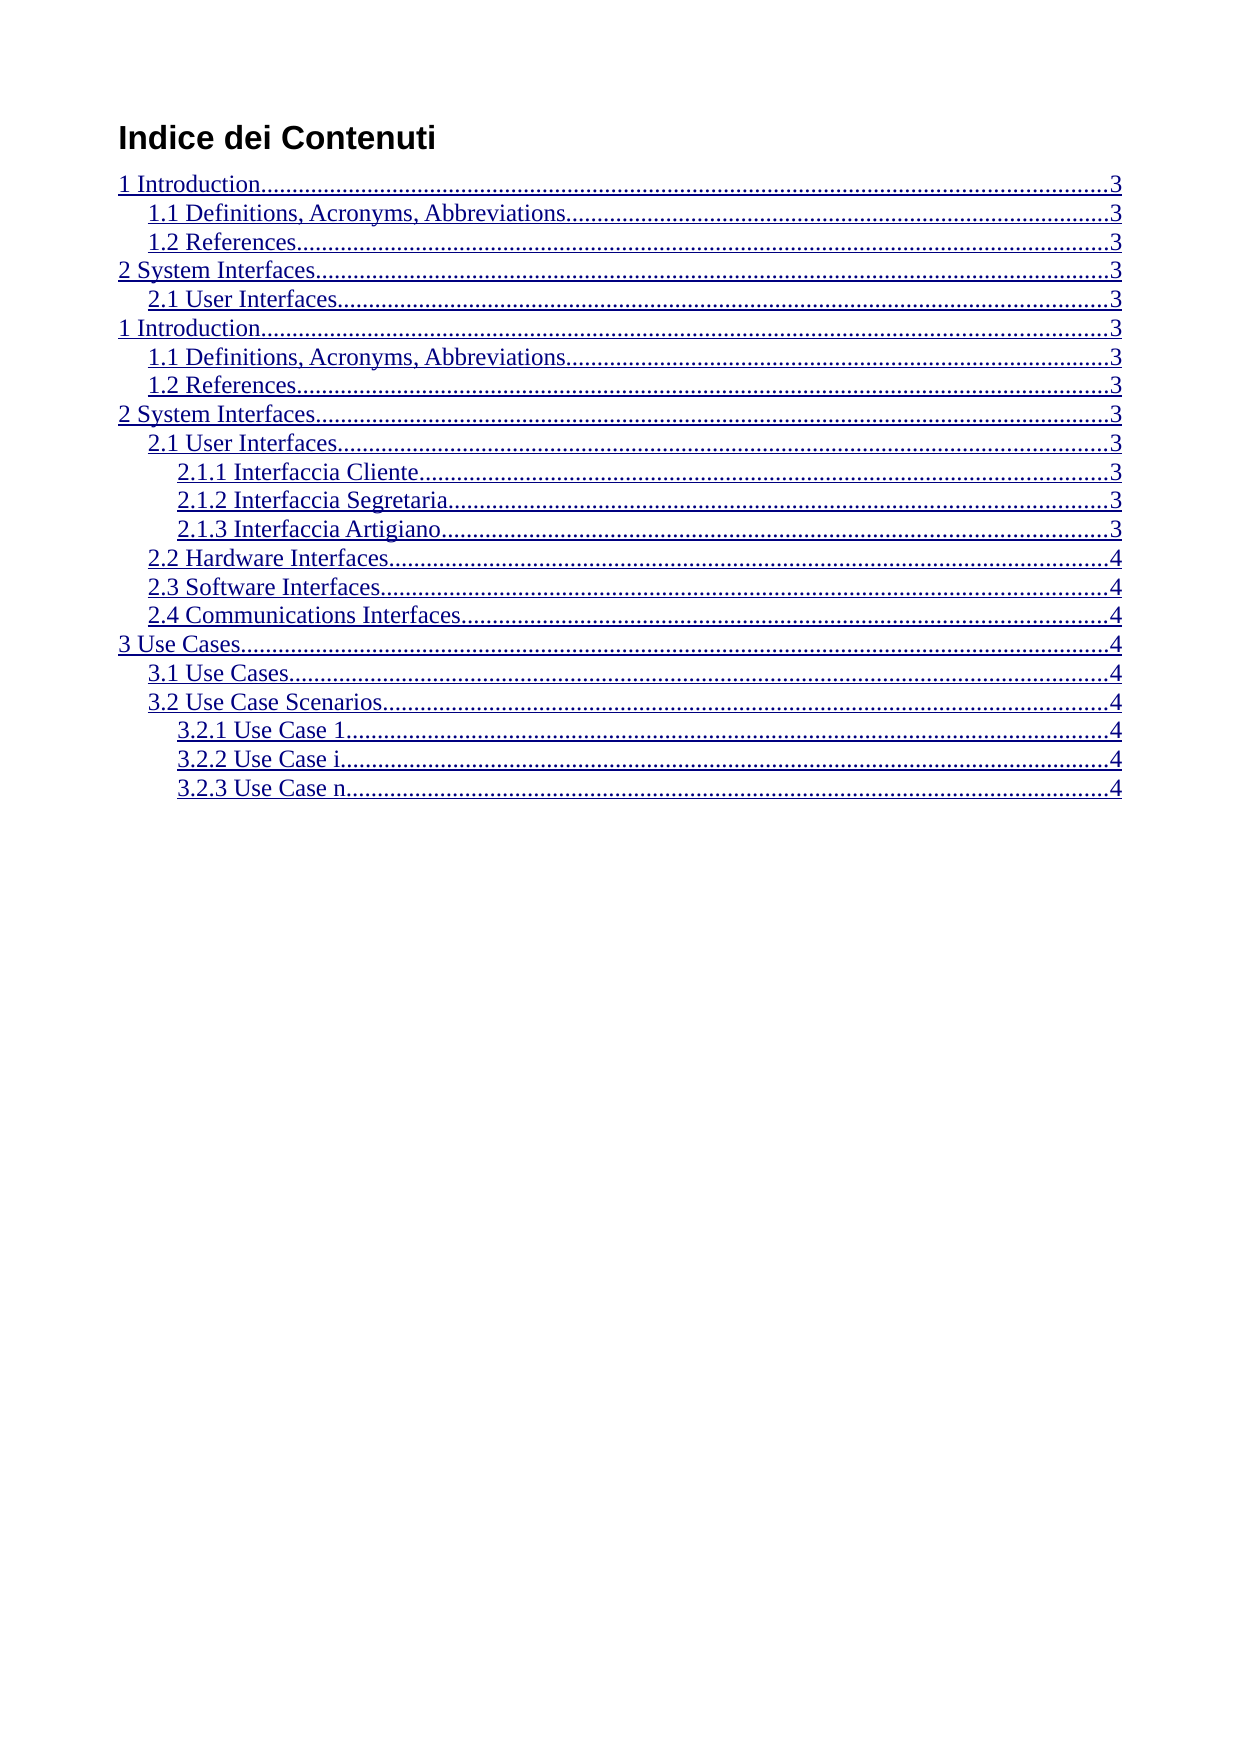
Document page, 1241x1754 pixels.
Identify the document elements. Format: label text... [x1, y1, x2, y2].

text 1.1 Definitions, Acronyms, Abbreviations 3 [148, 342, 1122, 367]
text 2.4 Communications Interfaces 4 [148, 600, 1122, 625]
text 2.1.2 Interfaccia Segretaria 3 [177, 485, 1122, 510]
text 1.2 References 3 [148, 227, 1122, 252]
text 2.3 Software Interfaces 4 [148, 572, 1122, 597]
text 1 Introduction 3 [118, 313, 1122, 338]
text 1 Introduction 3 [118, 169, 1122, 194]
text 2.1 User Interfaces 3 [148, 428, 1122, 453]
text 1.1 Definitions, Acronyms, Abbreviations 3 [148, 198, 1122, 223]
text 1.2 References 3 [148, 370, 1122, 395]
text 2 System Interfaces 3 [118, 399, 1122, 424]
text 3.2 Use Case Scenarios 4 [148, 687, 1122, 712]
text 2.2 Hardware Interfaces 4 [148, 543, 1122, 568]
text 3 Use Cases 4 [118, 629, 1122, 654]
text 3.2.2 Use Case i 4 [177, 744, 1122, 769]
text Indice dei Contenuti [118, 118, 1122, 157]
text 3.2.3 Use Case n 4 [177, 773, 1122, 798]
text 3.2.1 Use Case 1 4 [177, 715, 1122, 740]
text 2 System Interfaces 3 [118, 255, 1122, 280]
text 2.1.3 Interfaccia Artigiano 3 [177, 514, 1122, 539]
text 2.1 User Interfaces 3 [148, 284, 1122, 309]
text 3.1 Use Cases 4 [148, 658, 1122, 683]
text 2.1.1 Interfaccia Cliente 3 [177, 457, 1122, 482]
